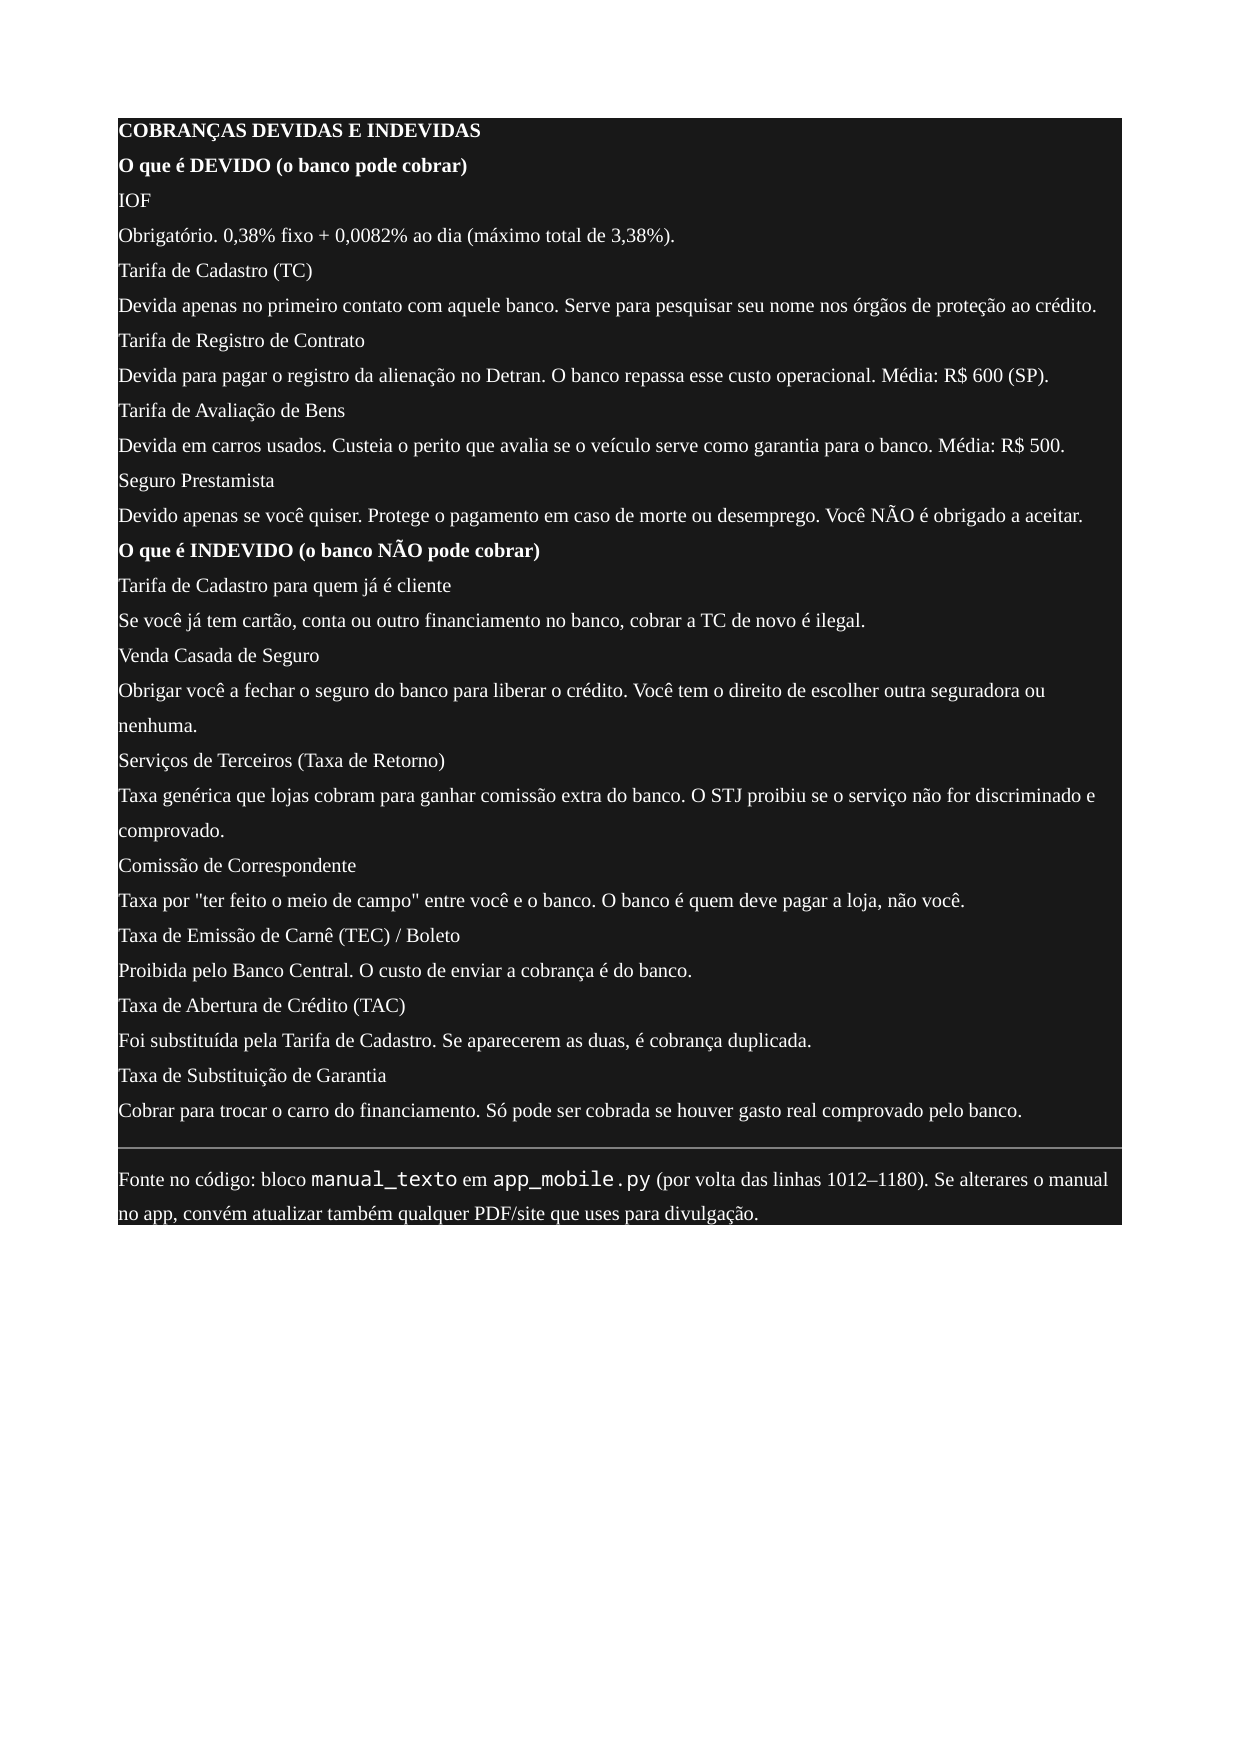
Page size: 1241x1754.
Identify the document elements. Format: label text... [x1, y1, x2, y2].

text Serviços de Terceiros (Taxa de Retorno) Taxa genérica que lojas cobram para ganhar comissão extra do banco. O STJ proibiu se o serviço não for discriminado e comprovado. [118, 748, 1122, 841]
text Tarifa de Cadastro para quem já é cliente Se você já tem cartão, conta ou outro financiamento no banco, cobrar a TC de novo é ilegal. [118, 573, 1122, 631]
text Fonte no código: bloco manual_texto em app_mobile.py (por volta das linhas 1012–1180). Se alterares o manual no app, convém atualizar também qualquer PDF/site que uses para divulgação. [118, 1164, 1122, 1225]
subtitle O que é DEVIDO (o banco pode cobrar) [118, 153, 1122, 176]
text Taxa de Substituição de Garantia Cobrar para trocar o carro do financiamento. Só pode ser cobrada se houver gasto real comprovado pelo banco. [118, 1063, 1122, 1121]
text Tarifa de Cadastro (TC) Devida apenas no primeiro contato com aquele banco. Serve para pesquisar seu nome nos órgãos de proteção ao crédito. [118, 258, 1122, 316]
text Taxa de Emissão de Carnê (TEC) / Boleto Proibida pelo Banco Central. O custo de enviar a cobrança é do banco. [118, 923, 1122, 981]
text IOF Obrigatório. 0,38% fixo + 0,0082% ao dia (máximo total de 3,38%). [118, 188, 1122, 246]
text Tarifa de Avaliação de Bens Devida em carros usados. Custeia o perito que avalia se o veículo serve como garantia para o banco. Média: R$ 500. [118, 398, 1122, 456]
subtitle COBRANÇAS DEVIDAS E INDEVIDAS [118, 118, 1122, 141]
subtitle O que é INDEVIDO (o banco NÃO pode cobrar) [118, 538, 1122, 561]
text Tarifa de Registro de Contrato Devida para pagar o registro da alienação no Detran. O banco repassa esse custo operacional. Média: R$ 600 (SP). [118, 328, 1122, 386]
text Taxa de Abertura de Crédito (TAC) Foi substituída pela Tarifa de Cadastro. Se aparecerem as duas, é cobrança duplicada. [118, 993, 1122, 1051]
text Comissão de Correspondente Taxa por "ter feito o meio de campo" entre você e o banco. O banco é quem deve pagar a loja, não você. [118, 853, 1122, 911]
text Seguro Prestamista Devido apenas se você quiser. Protege o pagamento em caso de morte ou desemprego. Você NÃO é obrigado a aceitar. [118, 468, 1122, 526]
text Venda Casada de Seguro Obrigar você a fechar o seguro do banco para liberar o crédito. Você tem o direito de escolher outra seguradora ou nenhuma. [118, 643, 1122, 736]
